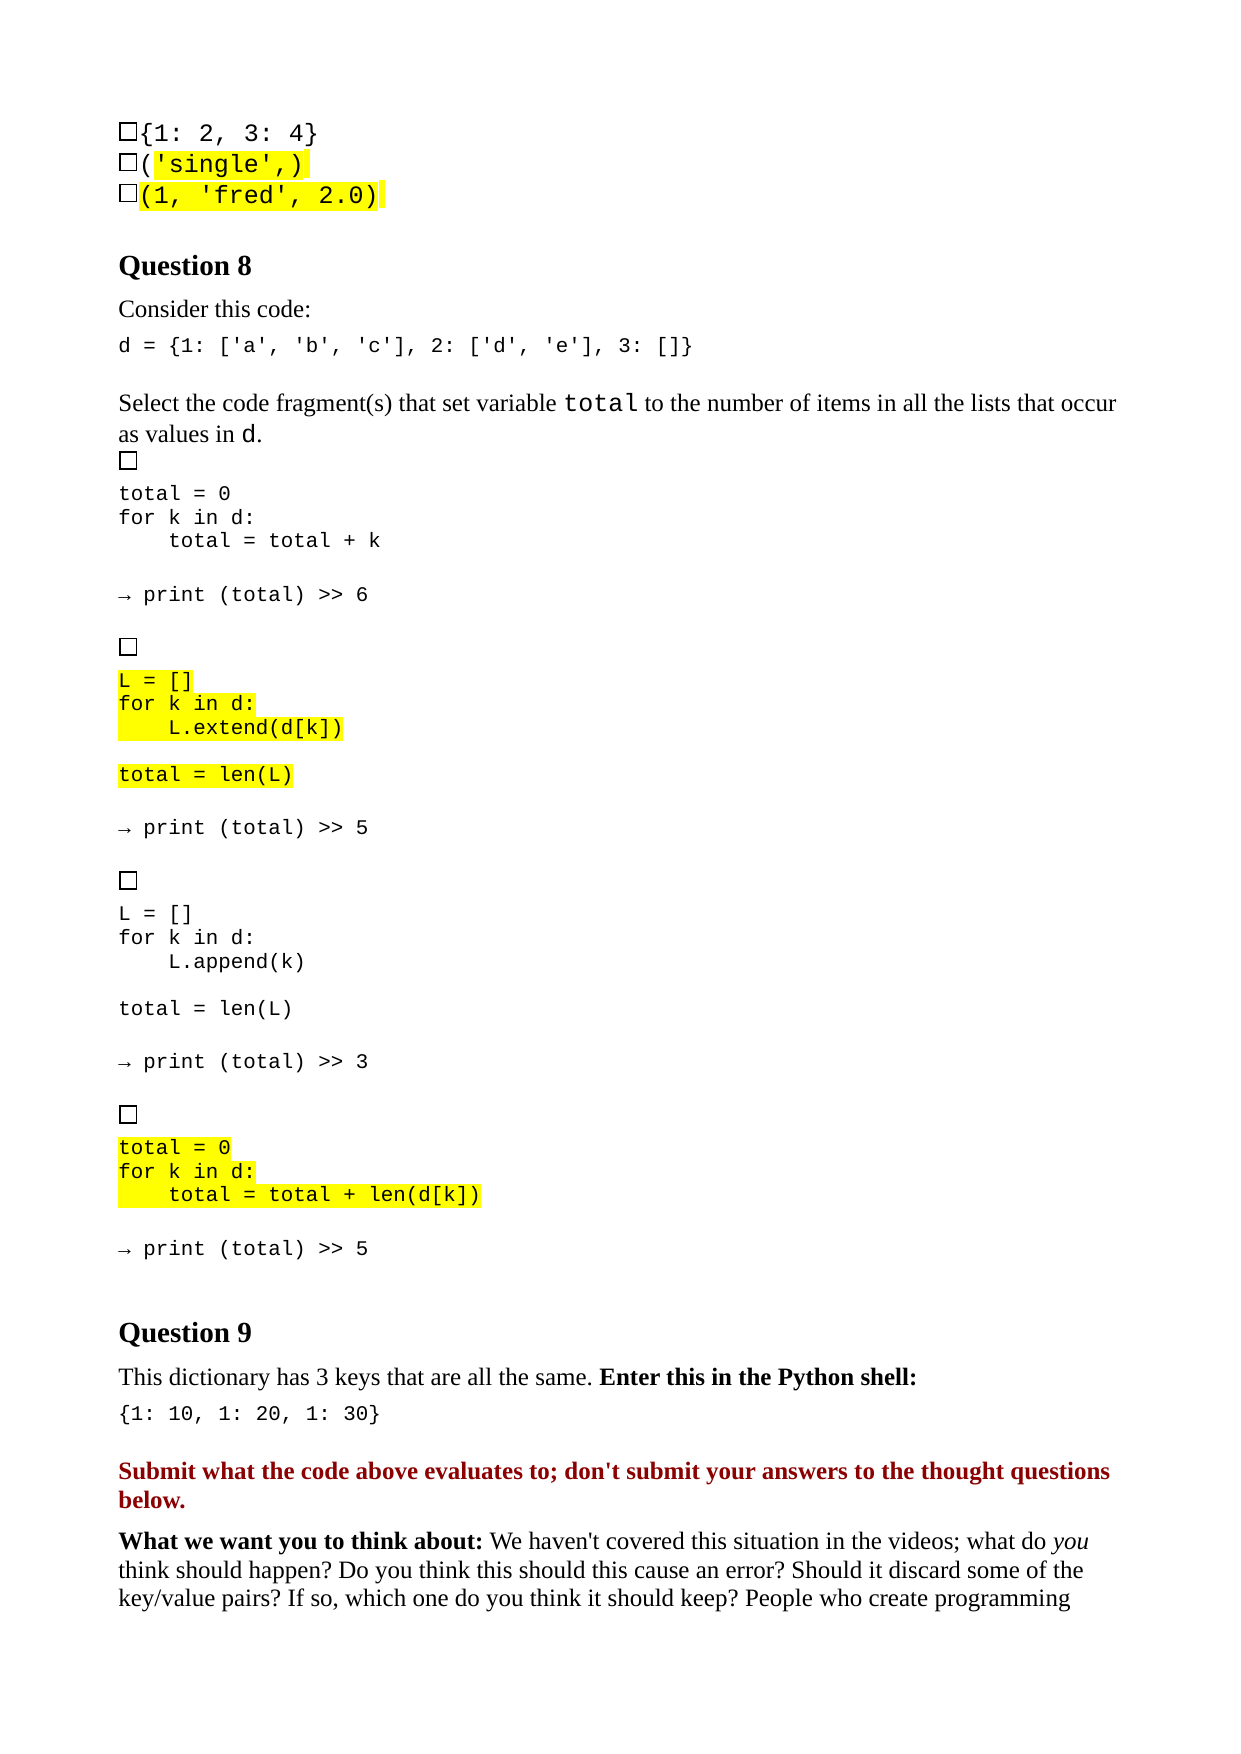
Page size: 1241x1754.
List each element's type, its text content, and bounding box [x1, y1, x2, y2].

text for k in d: [118, 1161, 1122, 1184]
text total = len(L) [118, 998, 1122, 1022]
text L.extend(d[k]) [118, 717, 1122, 741]
text (1, 'fred', 2.0) [118, 180, 1122, 211]
text Consider this code: [118, 294, 1122, 323]
text L = [] [118, 903, 1122, 927]
subtitle Question 9 [118, 1316, 1122, 1349]
text total = total + len(d[k]) [118, 1184, 1122, 1208]
text total = total + k [118, 530, 1122, 554]
subtitle Question 8 [118, 248, 1122, 282]
text This dictionary has 3 keys that are all the same. Enter this in the Python shell: [118, 1362, 1122, 1390]
text total = 0 [118, 1137, 1122, 1161]
text → print (total) >> 5 [118, 1237, 1122, 1261]
text → print (total) >> 3 [118, 1051, 1122, 1075]
text What we want you to think about: We haven't covered this situation in the videos; what do you think should happen? Do you think this should this cause an error? Should it discard some of the key/value pairs? If so, which one do you think it should keep? People who create programming [118, 1526, 1122, 1612]
text for k in d: [118, 927, 1122, 951]
text {1: 2, 3: 4} [118, 118, 1122, 149]
text L = [] [118, 669, 1122, 693]
text Submit what the code above evaluates to; don't submit your answers to the thought questions below. [118, 1456, 1122, 1513]
text for k in d: [118, 507, 1122, 530]
text total = 0 [118, 483, 1122, 507]
text {1: 10, 1: 20, 1: 30} [118, 1403, 1122, 1427]
text total = len(L) [118, 764, 1122, 788]
text → print (total) >> 5 [118, 817, 1122, 841]
text for k in d: [118, 693, 1122, 717]
text Select the code fragment(s) that set variable total to the number of items in all the lists that occur as values in d. [118, 388, 1122, 450]
text d = {1: ['a', 'b', 'c'], 2: ['d', 'e'], 3: []} [118, 335, 1122, 359]
text → print (total) >> 6 [118, 583, 1122, 607]
text L.append(k) [118, 951, 1122, 974]
text ('single',) [118, 149, 1122, 180]
